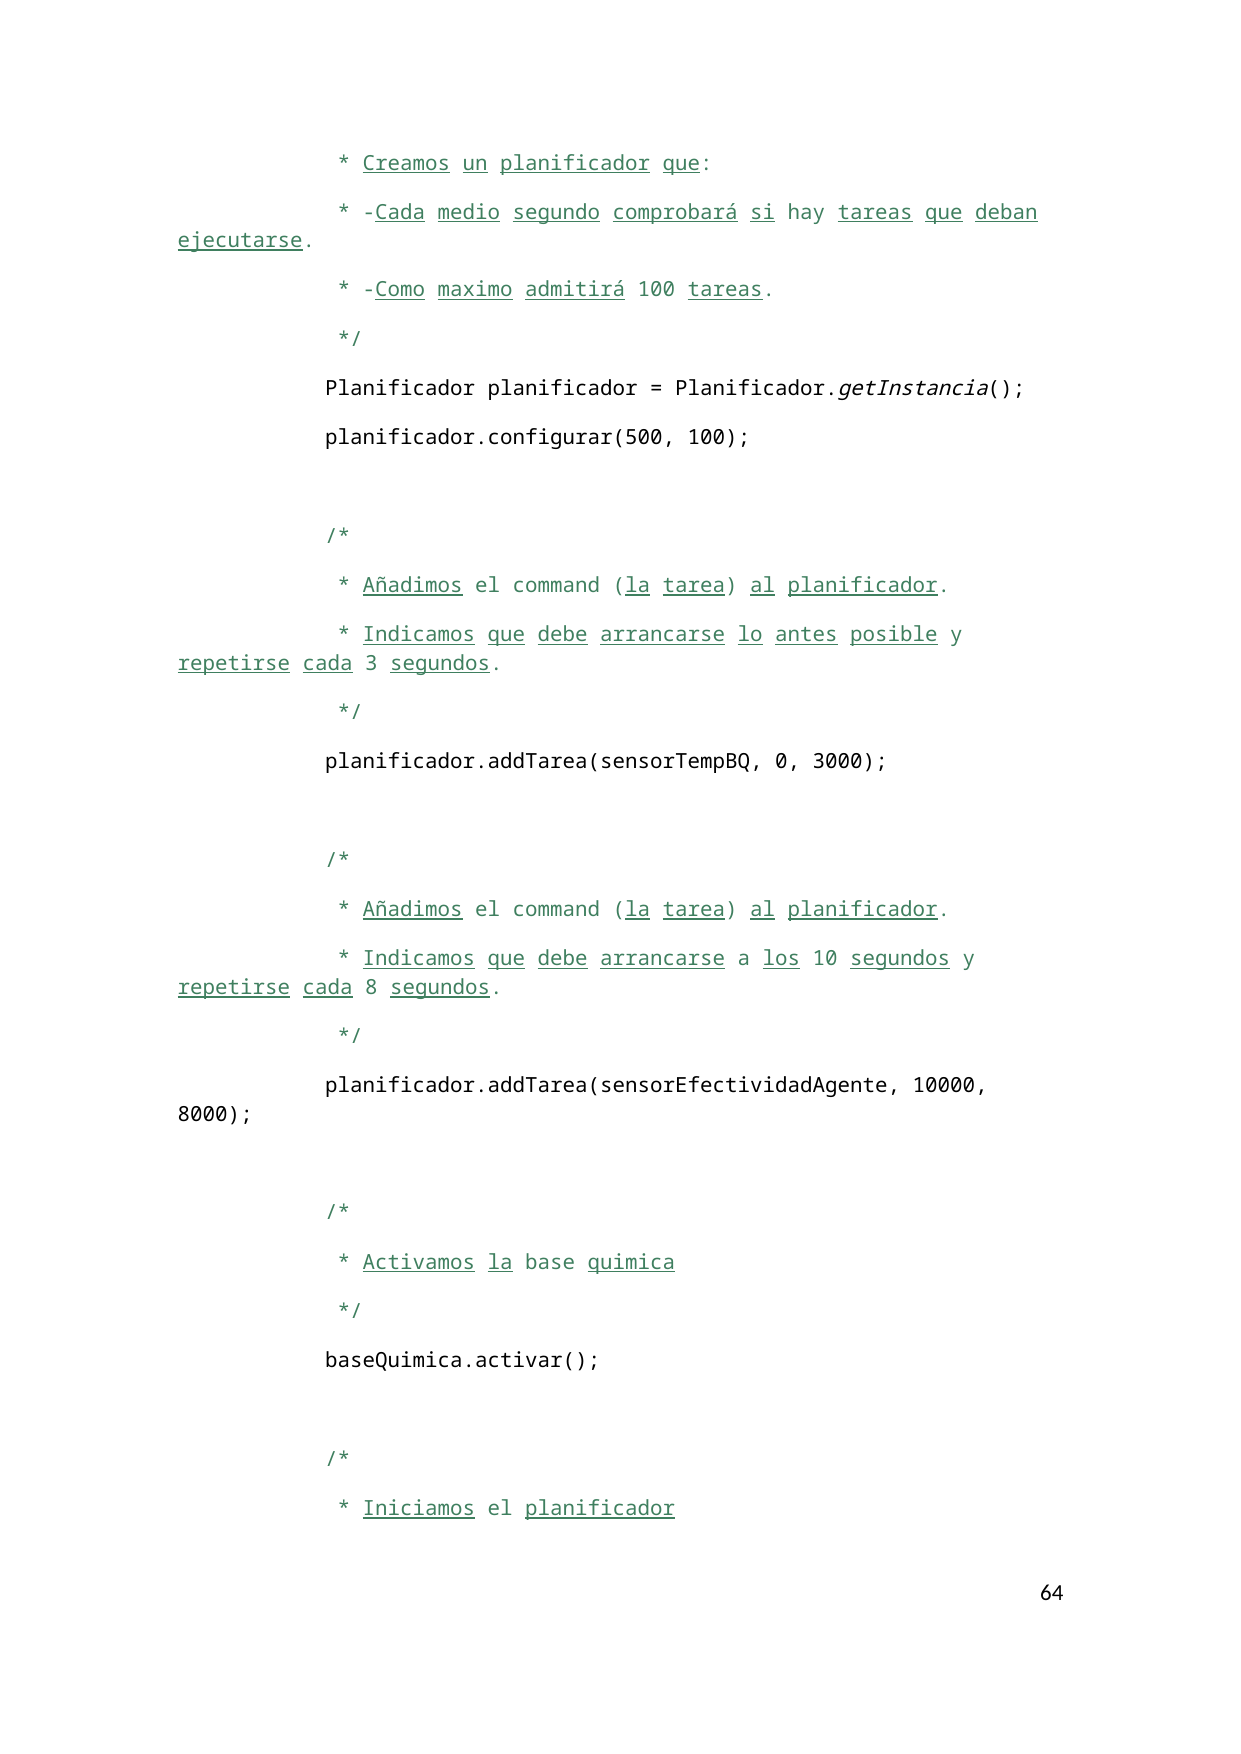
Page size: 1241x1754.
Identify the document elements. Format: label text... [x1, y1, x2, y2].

text baseQuimica.activar(); [177, 1345, 1063, 1374]
text * -Cada medio segundo comprobará si hay tareas que deban ejecutarse. [177, 197, 1063, 254]
text */ [177, 1296, 1063, 1324]
text * Indicamos que debe arrancarse lo antes posible y repetirse cada 3 segundos. [177, 619, 1063, 676]
text /* [177, 521, 1063, 549]
text planificador.configurar(500, 100); [177, 422, 1063, 451]
text planificador.addTarea(sensorTempBQ, 0, 3000); [177, 746, 1063, 775]
text planificador.addTarea(sensorEfectividadAgente, 10000, 8000); [177, 1071, 1063, 1127]
text * Indicamos que debe arrancarse a los 10 segundos y repetirse cada 8 segundos. [177, 943, 1063, 1000]
text /* [177, 845, 1063, 873]
text * Iniciamos el planificador [177, 1493, 1063, 1522]
text */ [177, 697, 1063, 726]
text */ [177, 1021, 1063, 1050]
text * Añadimos el command (la tarea) al planificador. [177, 570, 1063, 599]
text Planificador planificador = Planificador.getInstancia(); [177, 373, 1063, 402]
text /* [177, 1197, 1063, 1226]
text * Añadimos el command (la tarea) al planificador. [177, 894, 1063, 923]
text * Creamos un planificador que: [177, 148, 1063, 176]
text * Activamos la base quimica [177, 1247, 1063, 1275]
text /* [177, 1444, 1063, 1472]
text */ [177, 324, 1063, 352]
text * -Como maximo admitirá 100 tareas. [177, 274, 1063, 303]
